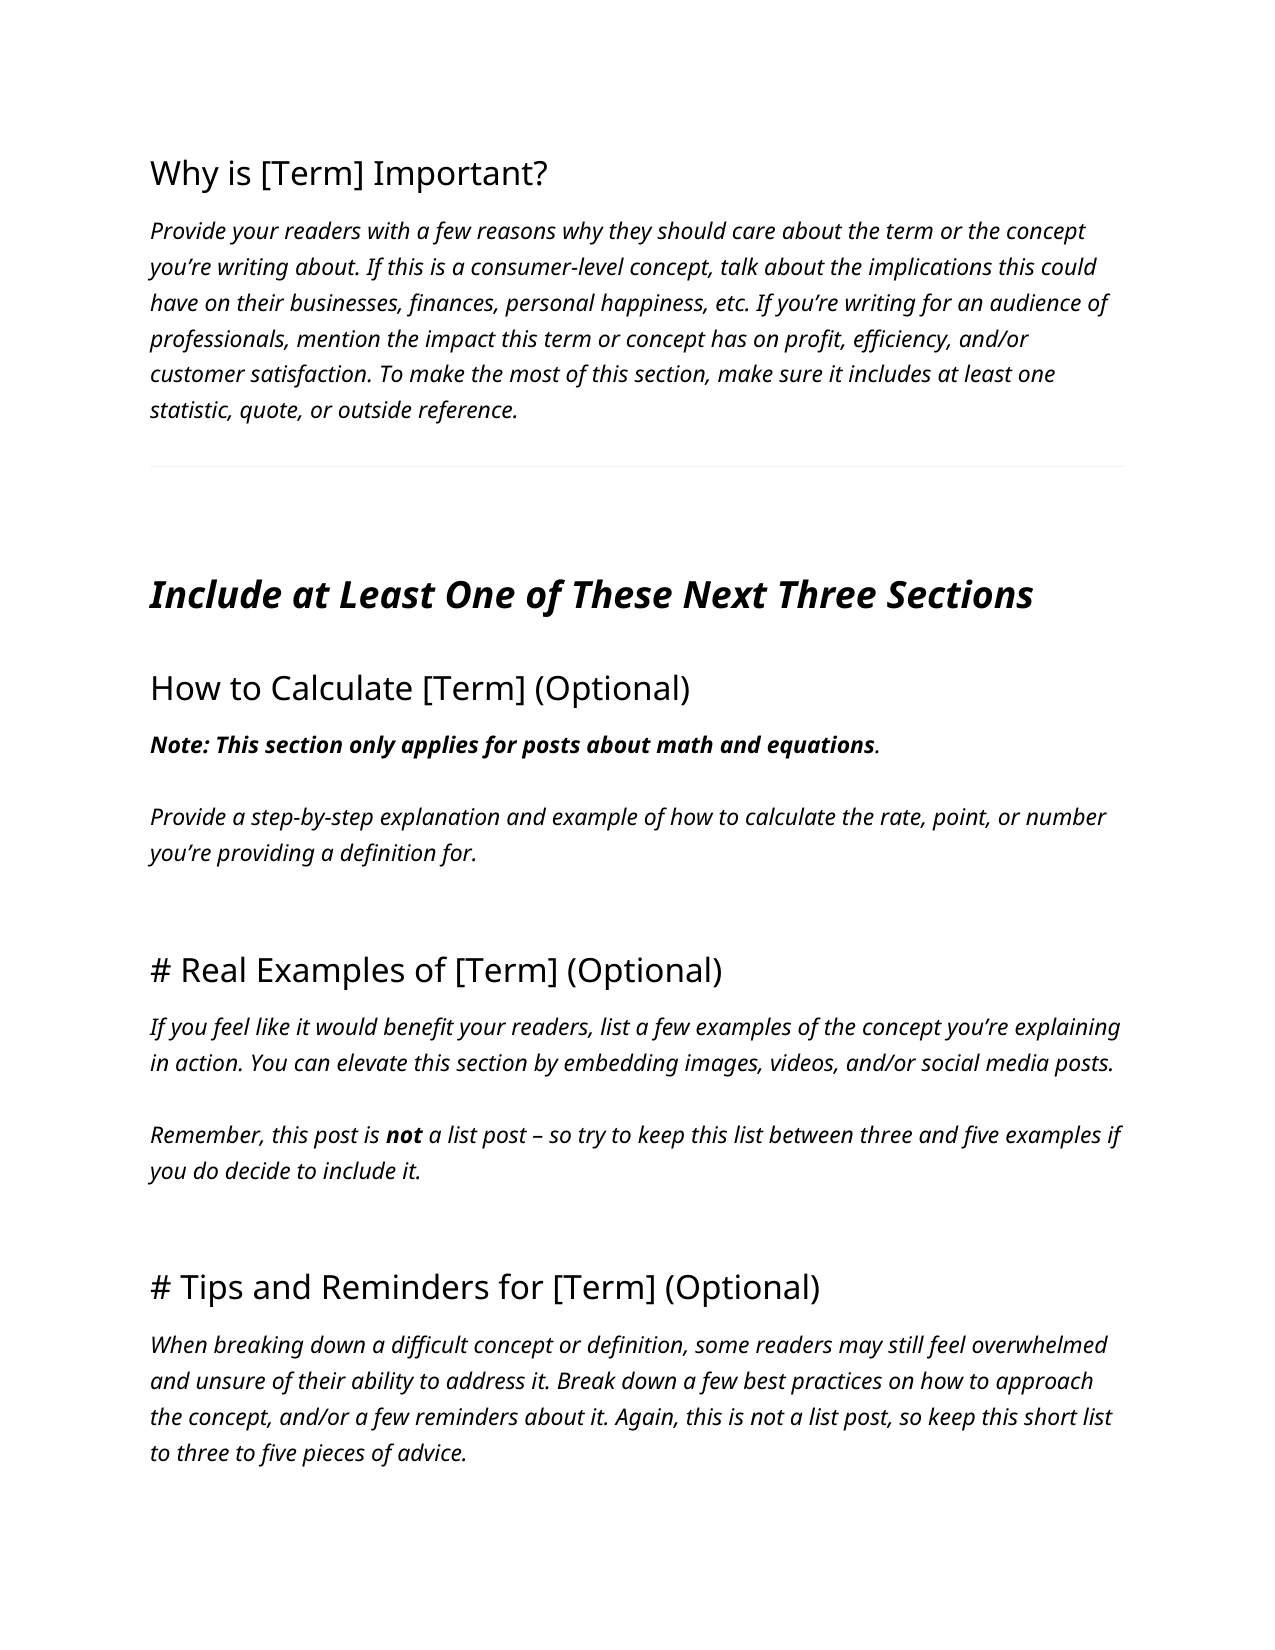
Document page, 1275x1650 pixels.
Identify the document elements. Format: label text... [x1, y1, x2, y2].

title Include at Least One of These Next Three Sections [150, 568, 1125, 619]
text When breaking down a difficult concept or definition, some readers may still feel overwhelmed and unsure of their ability to address it. Break down a few best practices on how to approach the concept, and/or a few reminders about it. Again, this is not a list post, so keep this short list to three to five pieces of advice. [150, 1329, 1125, 1468]
subtitle # Real Examples of [Term] (Optional) [150, 946, 1125, 992]
text Provide a step-by-step explanation and example of how to calculate the rate, point, or number you’re providing a definition for. [150, 801, 1125, 868]
subtitle How to Calculate [Term] (Optional) [150, 664, 1125, 710]
text Note: This section only applies for posts about math and equations. [150, 729, 1125, 760]
subtitle # Tips and Reminders for [Term] (Optional) [150, 1264, 1125, 1309]
text Provide your readers with a few reasons why they should care about the term or the concept you’re writing about. If this is a consumer-level concept, talk about the implications this could have on their businesses, finances, personal happiness, etc. If you’re writing for an audience of professionals, mention the impact this term or concept has on profit, efficiency, and/or customer satisfaction. To make the most of this section, make sure it includes at least one statistic, quote, or outside reference. [150, 215, 1125, 426]
text Remember, this post is not a list post – so try to keep this list between three and five examples if you do decide to include it. [150, 1119, 1125, 1186]
subtitle Why is [Term] Important? [150, 150, 1125, 195]
text If you feel like it would benefit your readers, list a few examples of the concept you’re explaining in action. You can elevate this section by embedding images, videos, and/or social media posts. [150, 1011, 1125, 1078]
